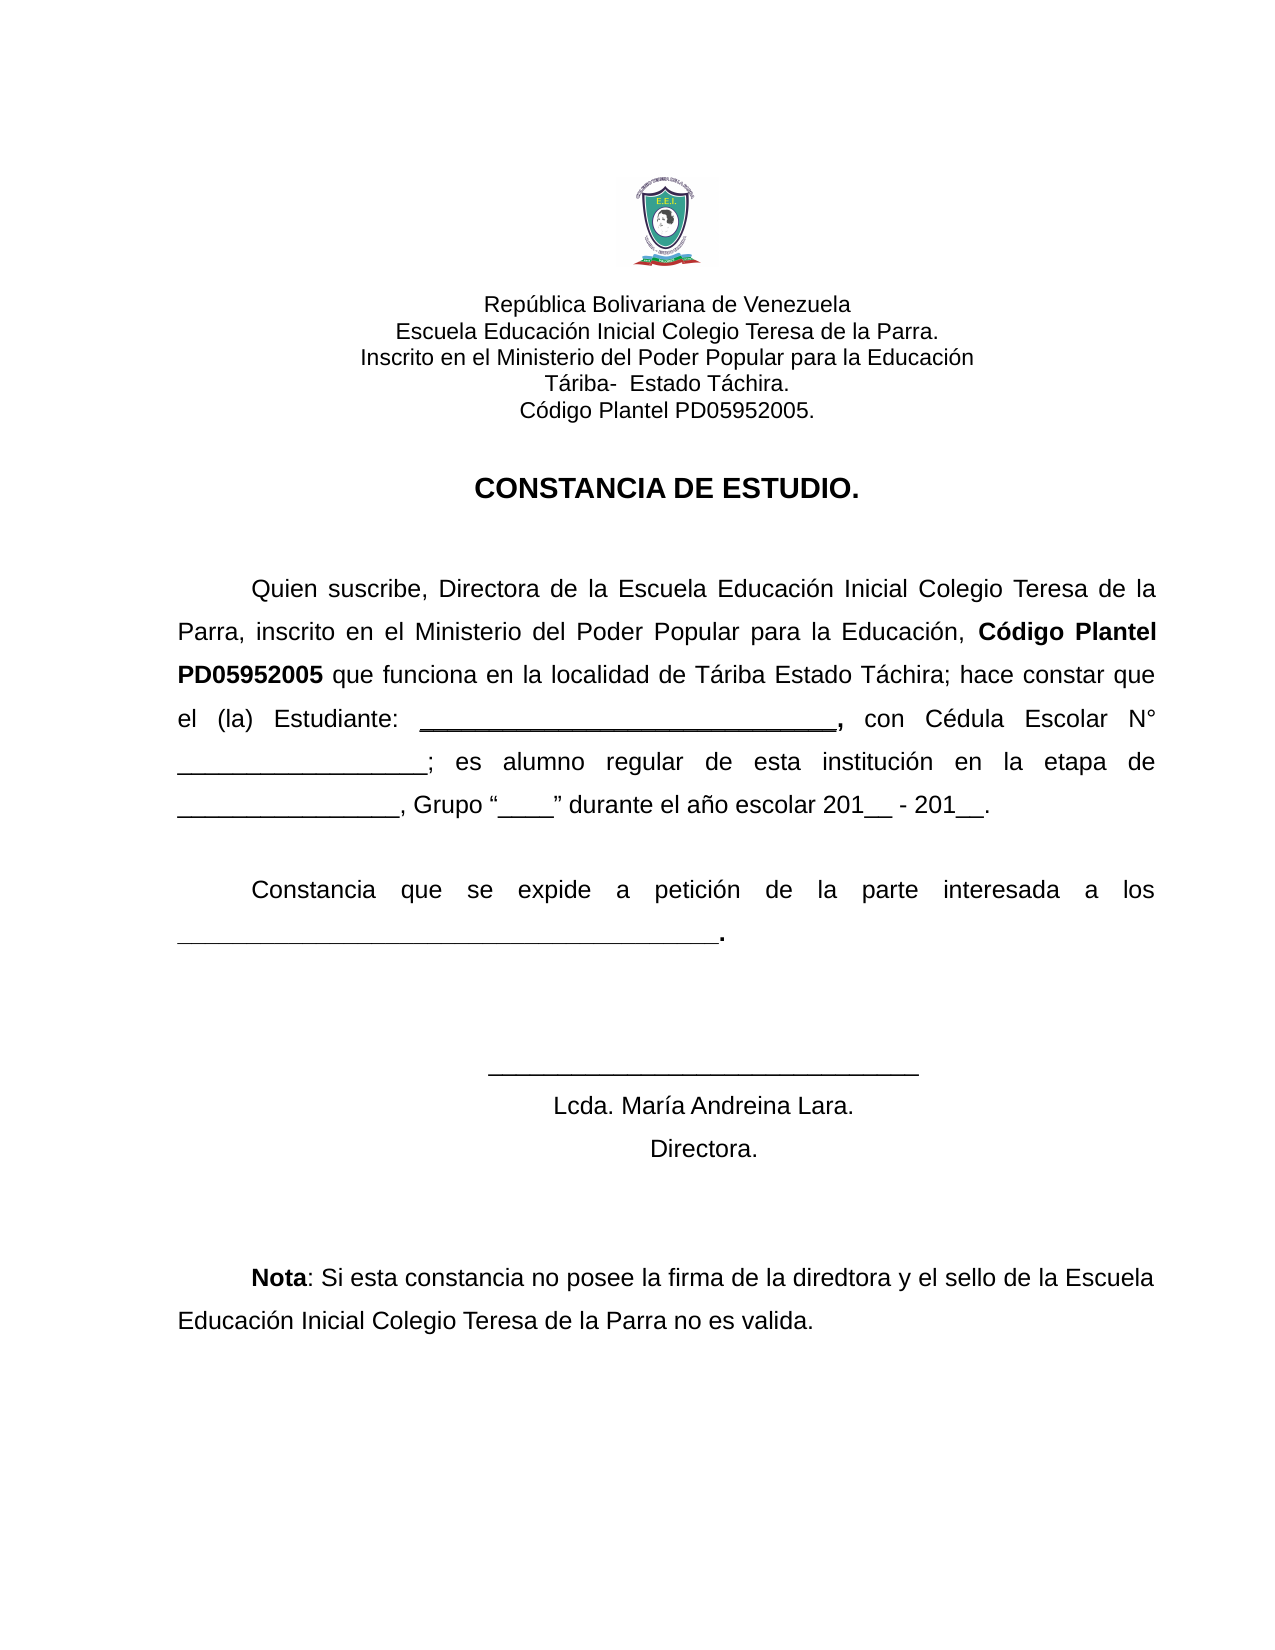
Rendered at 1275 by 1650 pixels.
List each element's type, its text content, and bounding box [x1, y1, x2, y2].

text Inscrito en el Ministerio del Poder Popular para la Educación [177, 344, 1157, 370]
text Nota: Si esta constancia no posee la firma de la diredtora y el sello de la Escuela Educación Inicial Colegio Teresa de la Parra no es valida. [177, 1263, 1157, 1335]
text Escuela Educación Inicial Colegio Teresa de la Parra. [177, 318, 1157, 344]
text _______________________________ [177, 1047, 1157, 1076]
text Táriba- Estado Táchira. [177, 370, 1157, 397]
text Quien suscribe, Directora de la Escuela Educación Inicial Colegio Teresa de la Parra, inscrito en el Ministerio del Poder Popular para la Educación, Código Plantel PD05952005 que funciona en la localidad de Táriba Estado Táchira; hace constar que el (la) Estudiante: ______________________________, con Cédula Escolar N° __________________; es alumno regular de esta institución en la etapa de ________________, Grupo “____” durante el año escolar 201__ - 201__. [177, 574, 1157, 819]
text Código Plantel PD05952005. [177, 397, 1157, 423]
text República Bolivariana de Venezuela [177, 291, 1157, 318]
text Directora. [177, 1134, 1157, 1162]
text CONSTANCIA DE ESTUDIO. [177, 471, 1157, 505]
text Constancia que se expide a petición de la parte interesada a los _______________________________________. [177, 875, 1157, 947]
text Lcda. María Andreina Lara. [177, 1091, 1157, 1119]
